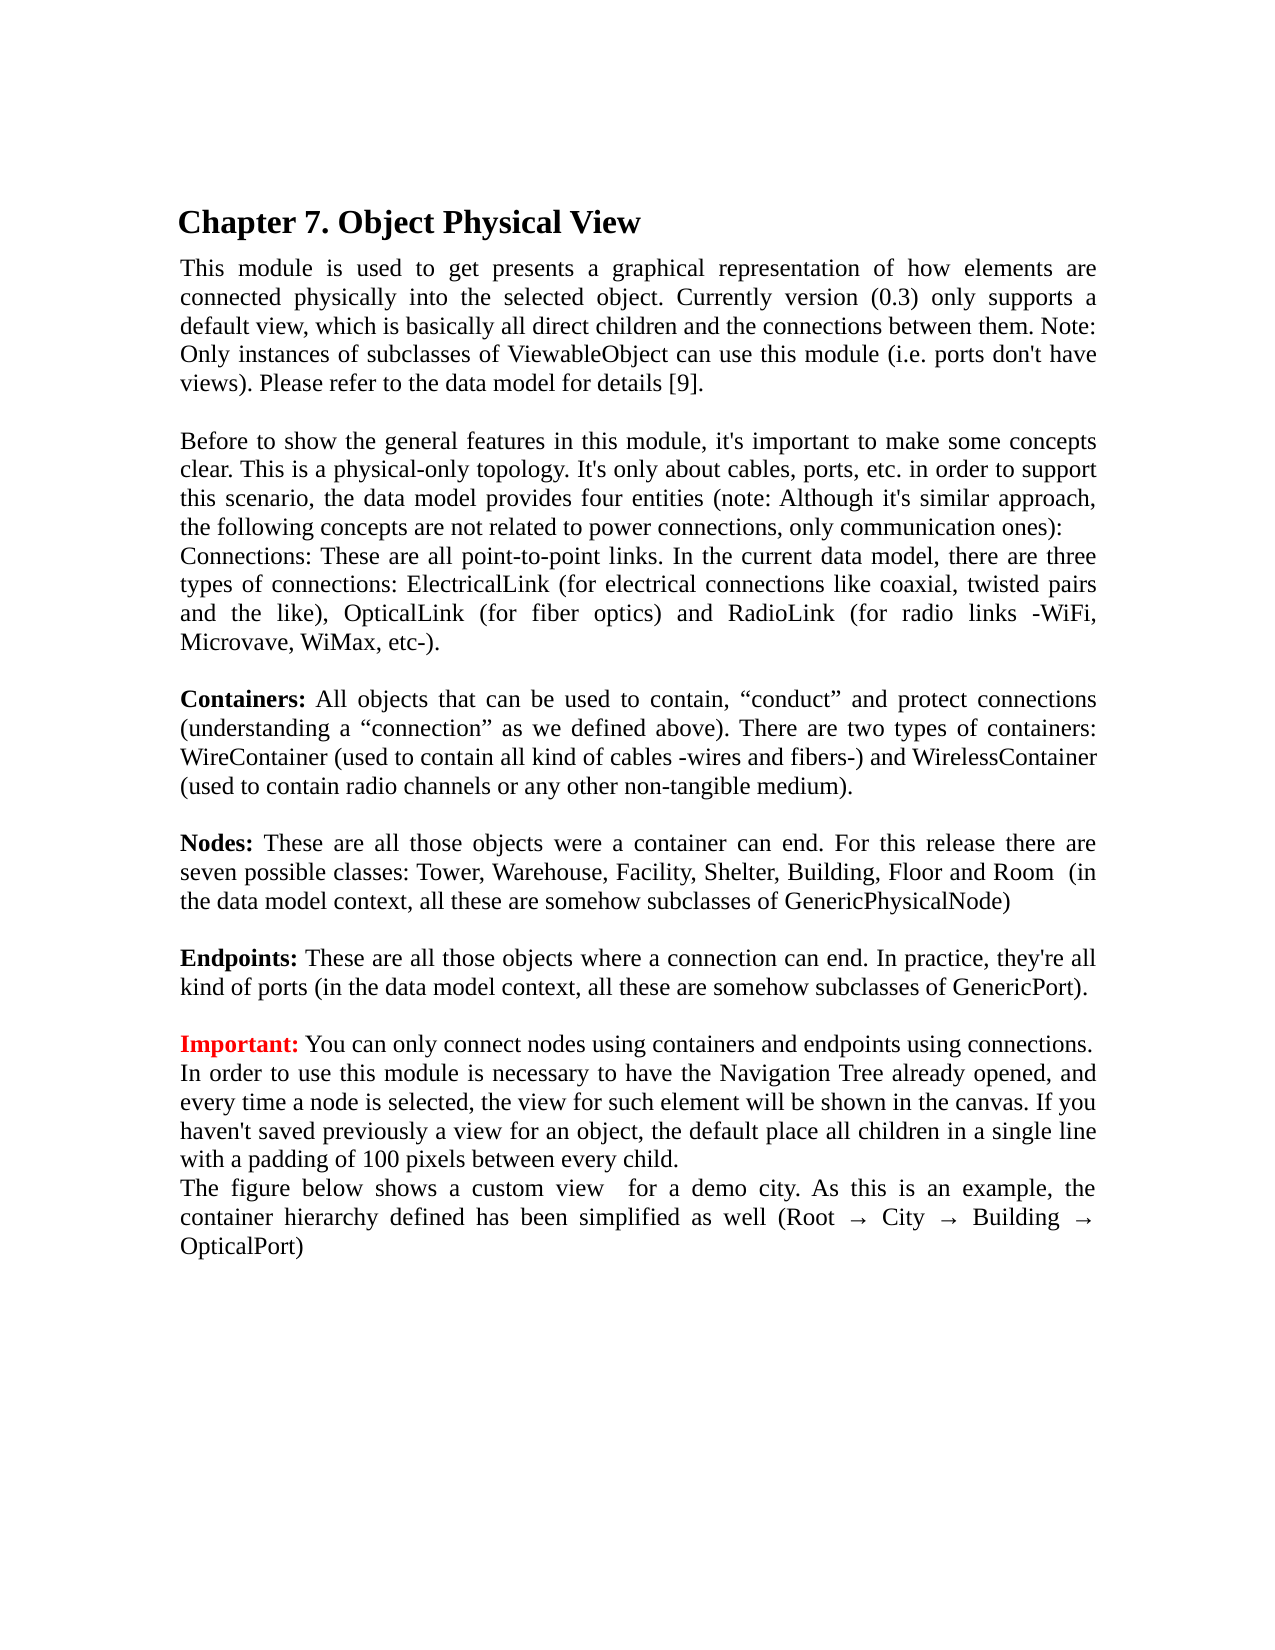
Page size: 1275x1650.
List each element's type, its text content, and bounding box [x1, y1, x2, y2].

text In order to use this module is necessary to have the Navigation Tree already opened, and every time a node is selected, the view for such element will be shown in the canvas. If you haven't saved previously a view for an object, the default place all children in a single line with a padding of 100 pixels between every child. [180, 1058, 1098, 1173]
subtitle Chapter 7. Object Physical View [177, 202, 1098, 241]
text Nodes: These are all those objects were a container can end. For this release there are seven possible classes: Tower, Warehouse, Facility, Shelter, Building, Floor and Room (in the data model context, all these are somehow subclasses of GenericPhysicalNode) [180, 828, 1098, 914]
text The figure below shows a custom view for a demo city. As this is an example, the container hierarchy defined has been simplified as well (Root → City → Building → OpticalPort) [180, 1173, 1098, 1259]
text Connections: These are all point-to-point links. In the current data model, there are three types of connections: ElectricalLink (for electrical connections like coaxial, twisted pairs and the like), OpticalLink (for fiber optics) and RadioLink (for radio links -WiFi, Microvave, WiMax, etc-). [180, 541, 1098, 656]
text Important: You can only connect nodes using containers and endpoints using connections. [180, 1029, 1098, 1058]
text Containers: All objects that can be used to contain, “conduct” and protect connections (understanding a “connection” as we defined above). There are two types of containers: WireContainer (used to contain all kind of cables -wires and fibers-) and WirelessContainer (used to contain radio channels or any other non-tangible medium). [180, 684, 1098, 799]
text Endpoints: These are all those objects where a connection can end. In practice, they're all kind of ports (in the data model context, all these are somehow subclasses of GenericPort). [180, 943, 1098, 1001]
text Before to show the general features in this module, it's important to make some concepts clear. This is a physical-only topology. It's only about cables, ports, etc. in order to support this scenario, the data model provides four entities (note: Although it's similar approach, the following concepts are not related to power connections, only communication ones): [180, 426, 1098, 541]
text This module is used to get presents a graphical representation of how elements are connected physically into the selected object. Currently version (0.3) only supports a default view, which is basically all direct children and the connections between them. Note: Only instances of subclasses of ViewableObject can use this module (i.e. ports don't have views). Please refer to the data model for details [9]. [180, 253, 1098, 397]
